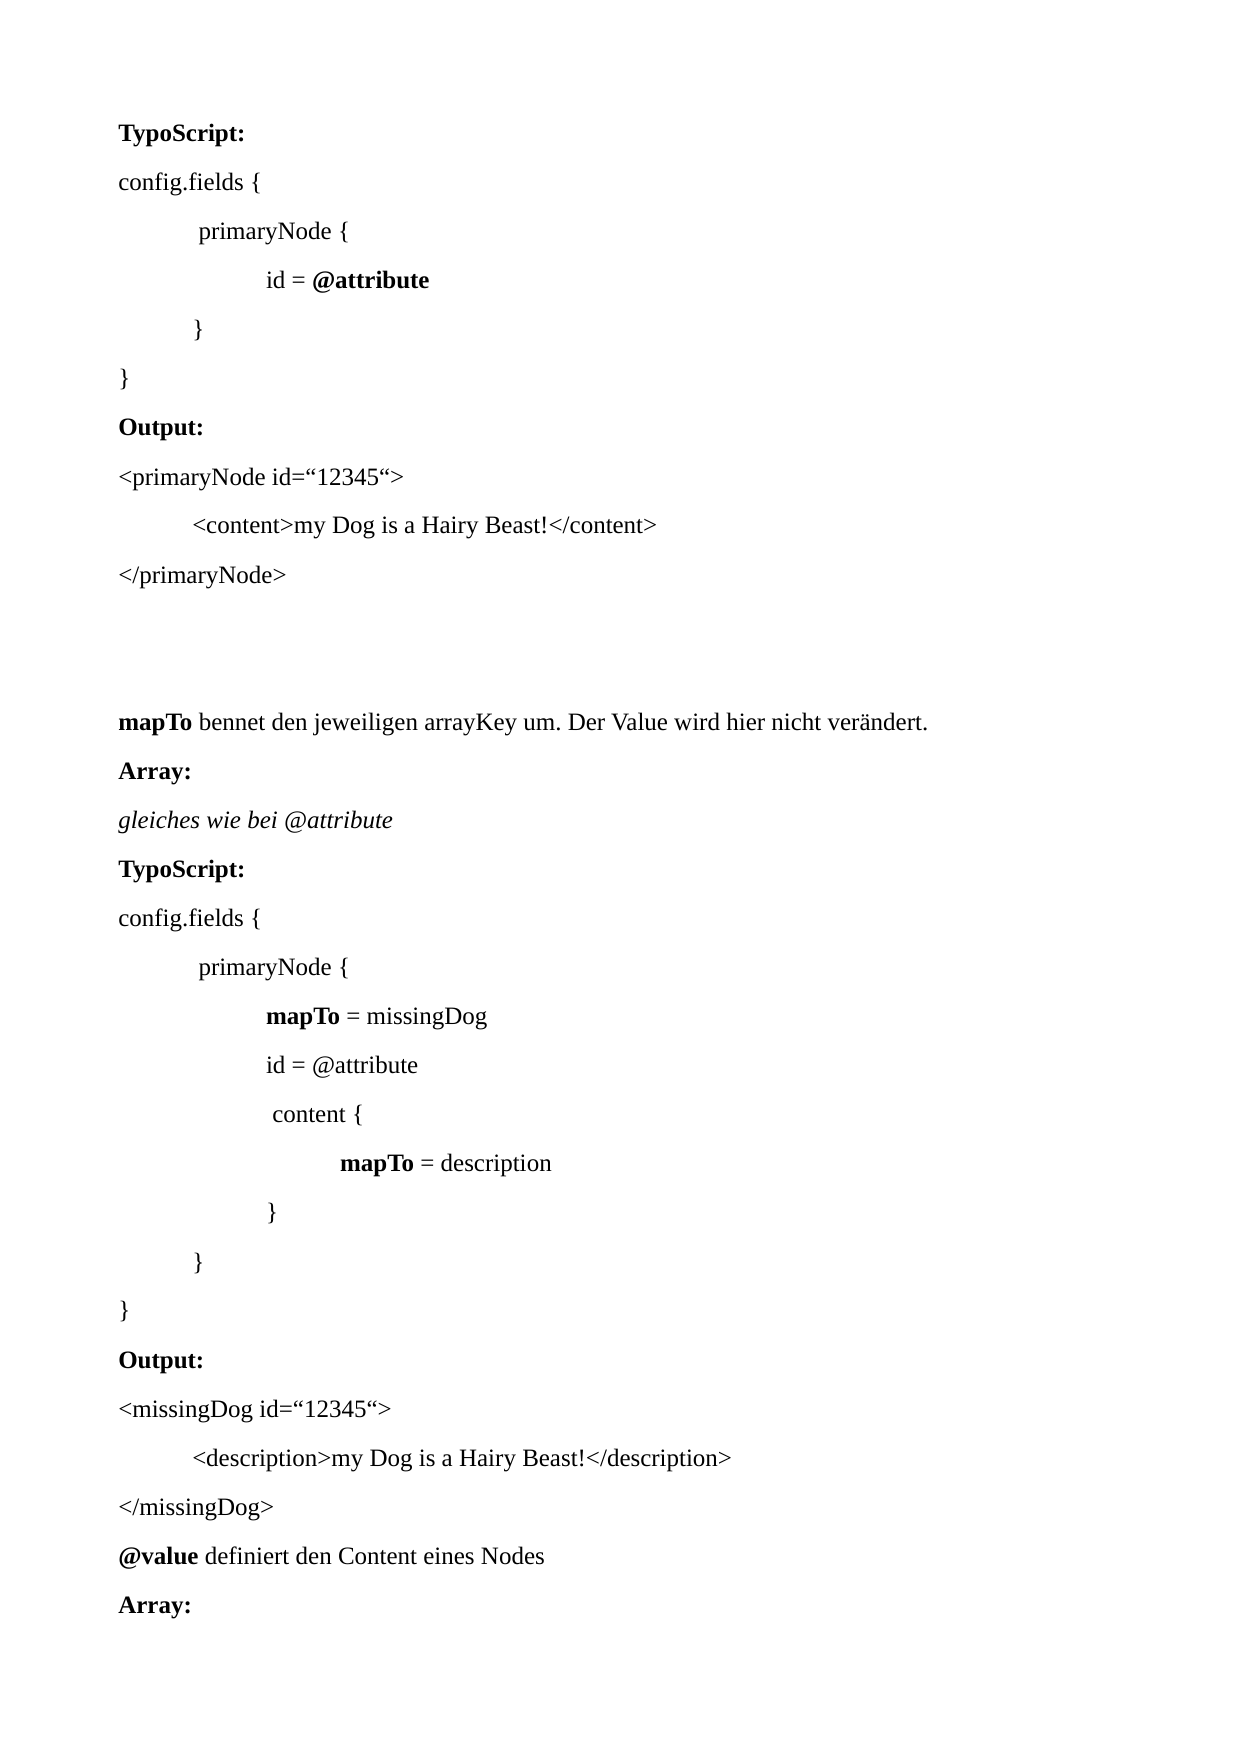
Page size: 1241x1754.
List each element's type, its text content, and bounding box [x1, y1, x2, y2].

text id = @attribute [118, 265, 1122, 294]
text <description>my Dog is a Hairy Beast!</description> [118, 1443, 1122, 1472]
text </missingDog> [118, 1492, 1122, 1521]
text content { [118, 1099, 1122, 1128]
text Array: [118, 756, 1122, 785]
text TypoScript: [118, 118, 1122, 147]
text id = @attribute [118, 1050, 1122, 1079]
text Array: [118, 1590, 1122, 1619]
text Output: [118, 1345, 1122, 1373]
text <missingDog id=“12345“> [118, 1394, 1122, 1422]
text <content>my Dog is a Hairy Beast!</content> [118, 511, 1122, 539]
text config.fields { [118, 167, 1122, 196]
text TypoScript: [118, 854, 1122, 883]
text Output: [118, 412, 1122, 441]
text primaryNode { [118, 952, 1122, 981]
text } [118, 1247, 1122, 1275]
text } [118, 314, 1122, 343]
text primaryNode { [118, 216, 1122, 245]
text <primaryNode id=“12345“> [118, 462, 1122, 490]
text @value definiert den Content eines Nodes [118, 1541, 1122, 1570]
text mapTo = description [118, 1148, 1122, 1177]
text config.fields { [118, 903, 1122, 932]
text } [118, 1296, 1122, 1324]
text mapTo bennet den jeweiligen arrayKey um. Der Value wird hier nicht verändert. [118, 707, 1122, 736]
text mapTo = missingDog [118, 1001, 1122, 1030]
text gleiches wie bei @attribute [118, 805, 1122, 834]
text } [118, 363, 1122, 392]
text </primaryNode> [118, 560, 1122, 588]
text } [118, 1197, 1122, 1226]
